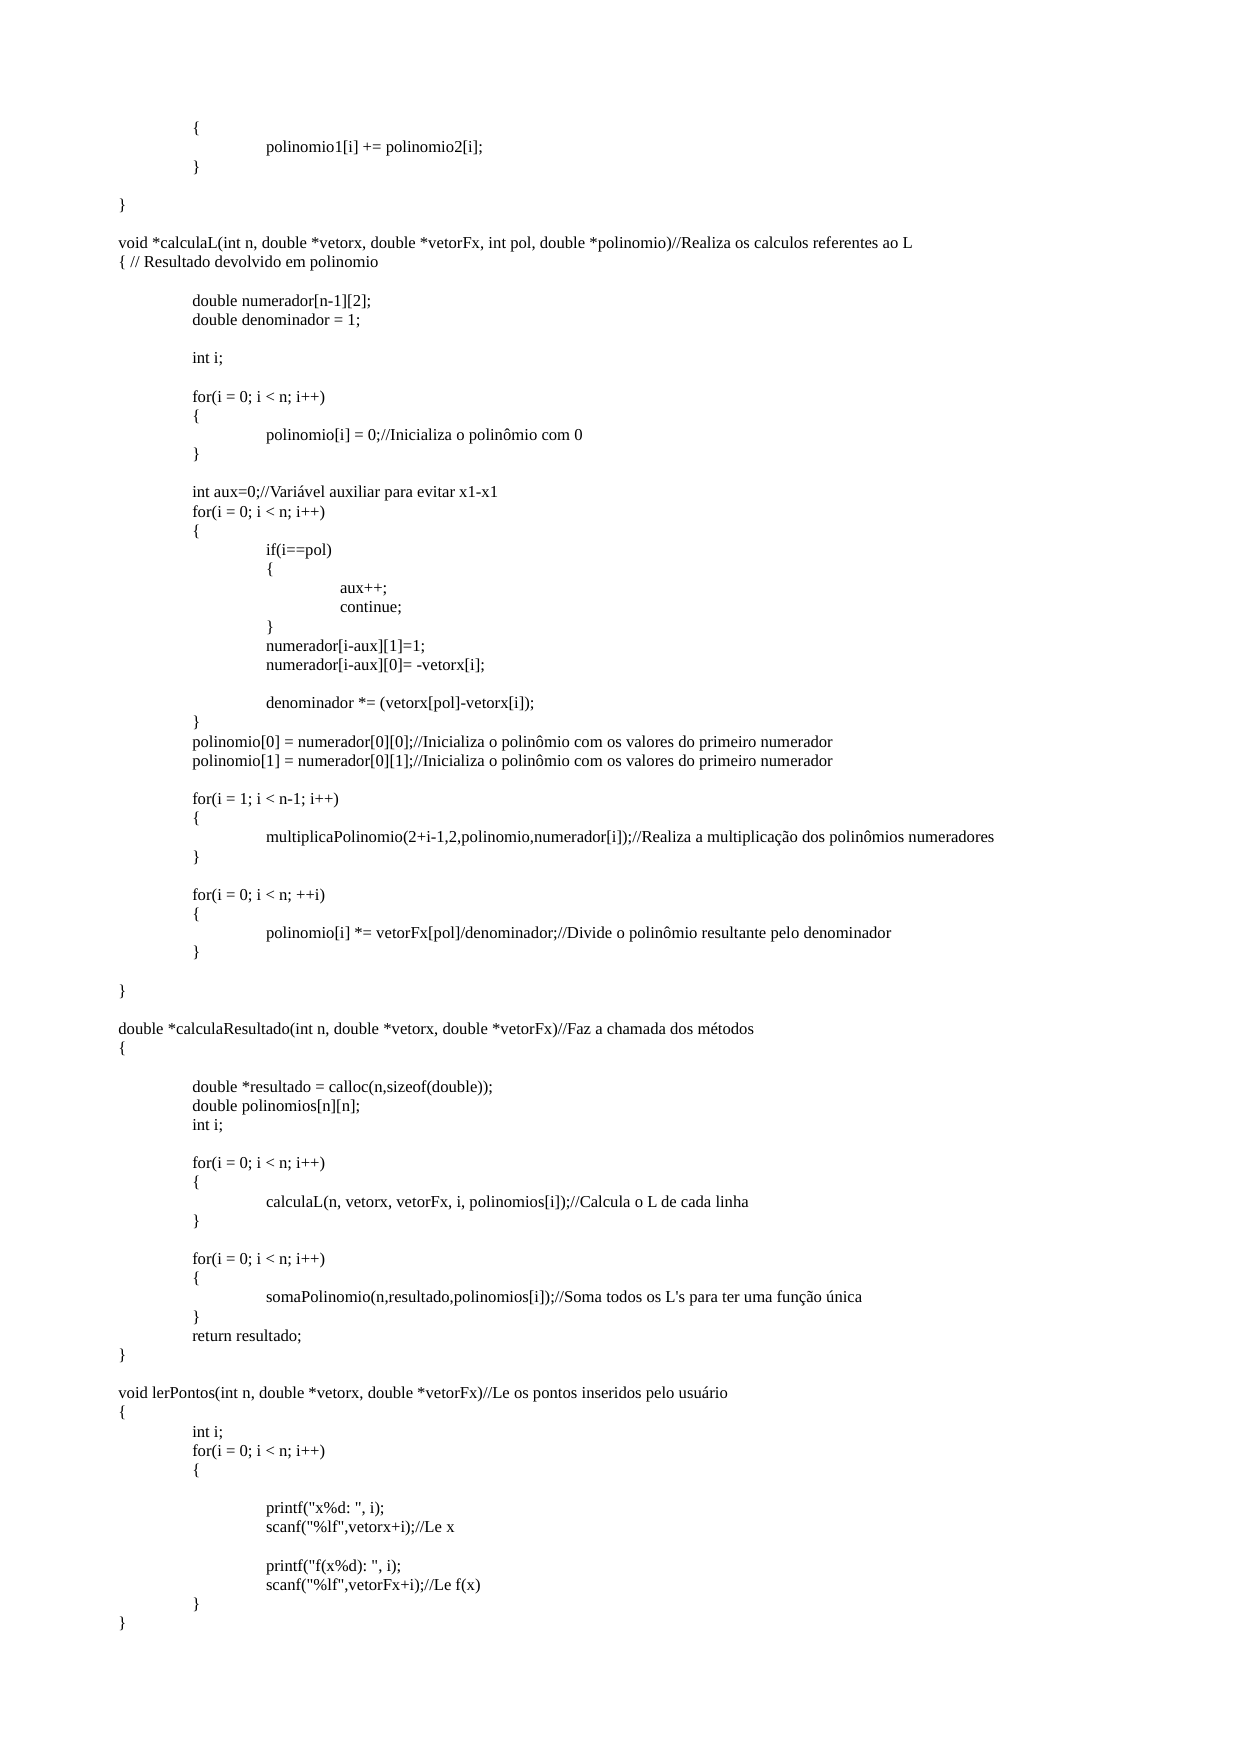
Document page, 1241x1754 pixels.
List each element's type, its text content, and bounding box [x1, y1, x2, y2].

text polinomio1[i] += polinomio2[i]; [118, 137, 1122, 156]
text polinomio[1] = numerador[0][1];//Inicializa o polinômio com os valores do primeiro numerador [118, 751, 1122, 770]
text } [118, 616, 1122, 636]
text return resultado; [118, 1326, 1122, 1345]
text { [118, 1172, 1122, 1191]
text for(i = 0; i < n; i++) [118, 1441, 1122, 1460]
text { [118, 521, 1122, 540]
text for(i = 1; i < n-1; i++) [118, 789, 1122, 808]
text multiplicaPolinomio(2+i-1,2,polinomio,numerador[i]);//Realiza a multiplicação dos polinômios numeradores [118, 827, 1122, 846]
text for(i = 0; i < n; i++) [118, 501, 1122, 521]
text } [118, 1594, 1122, 1613]
text { [118, 808, 1122, 827]
text denominador *= (vetorx[pol]-vetorx[i]); [118, 693, 1122, 712]
text { [118, 559, 1122, 578]
text void *calculaL(int n, double *vetorx, double *vetorFx, int pol, double *polinomio)//Realiza os calculos referentes ao L [118, 233, 1122, 252]
text double *calculaResultado(int n, double *vetorx, double *vetorFx)//Faz a chamada dos métodos [118, 1019, 1122, 1038]
text } [118, 1211, 1122, 1230]
text if(i==pol) [118, 540, 1122, 559]
text polinomio[i] *= vetorFx[pol]/denominador;//Divide o polinômio resultante pelo denominador [118, 923, 1122, 942]
text for(i = 0; i < n; i++) [118, 1153, 1122, 1172]
text scanf("%lf",vetorx+i);//Le x [118, 1517, 1122, 1536]
text { [118, 1038, 1122, 1057]
text } [118, 1613, 1122, 1632]
text } [118, 1345, 1122, 1364]
text calculaL(n, vetorx, vetorFx, i, polinomios[i]);//Calcula o L de cada linha [118, 1191, 1122, 1211]
text { [118, 904, 1122, 923]
text { [118, 1268, 1122, 1287]
text double numerador[n-1][2]; [118, 291, 1122, 310]
text double *resultado = calloc(n,sizeof(double)); [118, 1076, 1122, 1096]
text { [118, 118, 1122, 137]
text } [118, 1306, 1122, 1326]
text { [118, 1402, 1122, 1421]
text { // Resultado devolvido em polinomio [118, 252, 1122, 271]
text } [118, 444, 1122, 463]
text for(i = 0; i < n; i++) [118, 386, 1122, 406]
text } [118, 942, 1122, 961]
text polinomio[0] = numerador[0][0];//Inicializa o polinômio com os valores do primeiro numerador [118, 731, 1122, 751]
text } [118, 846, 1122, 866]
text polinomio[i] = 0;//Inicializa o polinômio com 0 [118, 425, 1122, 444]
text } [118, 156, 1122, 176]
text int i; [118, 1421, 1122, 1441]
text int aux=0;//Variável auxiliar para evitar x1-x1 [118, 482, 1122, 501]
text printf("f(x%d): ", i); [118, 1556, 1122, 1575]
text for(i = 0; i < n; i++) [118, 1249, 1122, 1268]
text somaPolinomio(n,resultado,polinomios[i]);//Soma todos os L's para ter uma função única [118, 1287, 1122, 1306]
text int i; [118, 1115, 1122, 1134]
text { [118, 406, 1122, 425]
text void lerPontos(int n, double *vetorx, double *vetorFx)//Le os pontos inseridos pelo usuário [118, 1383, 1122, 1402]
text int i; [118, 348, 1122, 367]
text numerador[i-aux][0]= -vetorx[i]; [118, 655, 1122, 674]
text continue; [118, 597, 1122, 616]
text aux++; [118, 578, 1122, 597]
text for(i = 0; i < n; ++i) [118, 885, 1122, 904]
text } [118, 981, 1122, 1000]
text double denominador = 1; [118, 310, 1122, 329]
text scanf("%lf",vetorFx+i);//Le f(x) [118, 1575, 1122, 1594]
text printf("x%d: ", i); [118, 1498, 1122, 1517]
text { [118, 1460, 1122, 1479]
text double polinomios[n][n]; [118, 1096, 1122, 1115]
text } [118, 712, 1122, 731]
text numerador[i-aux][1]=1; [118, 636, 1122, 655]
text } [118, 195, 1122, 214]
